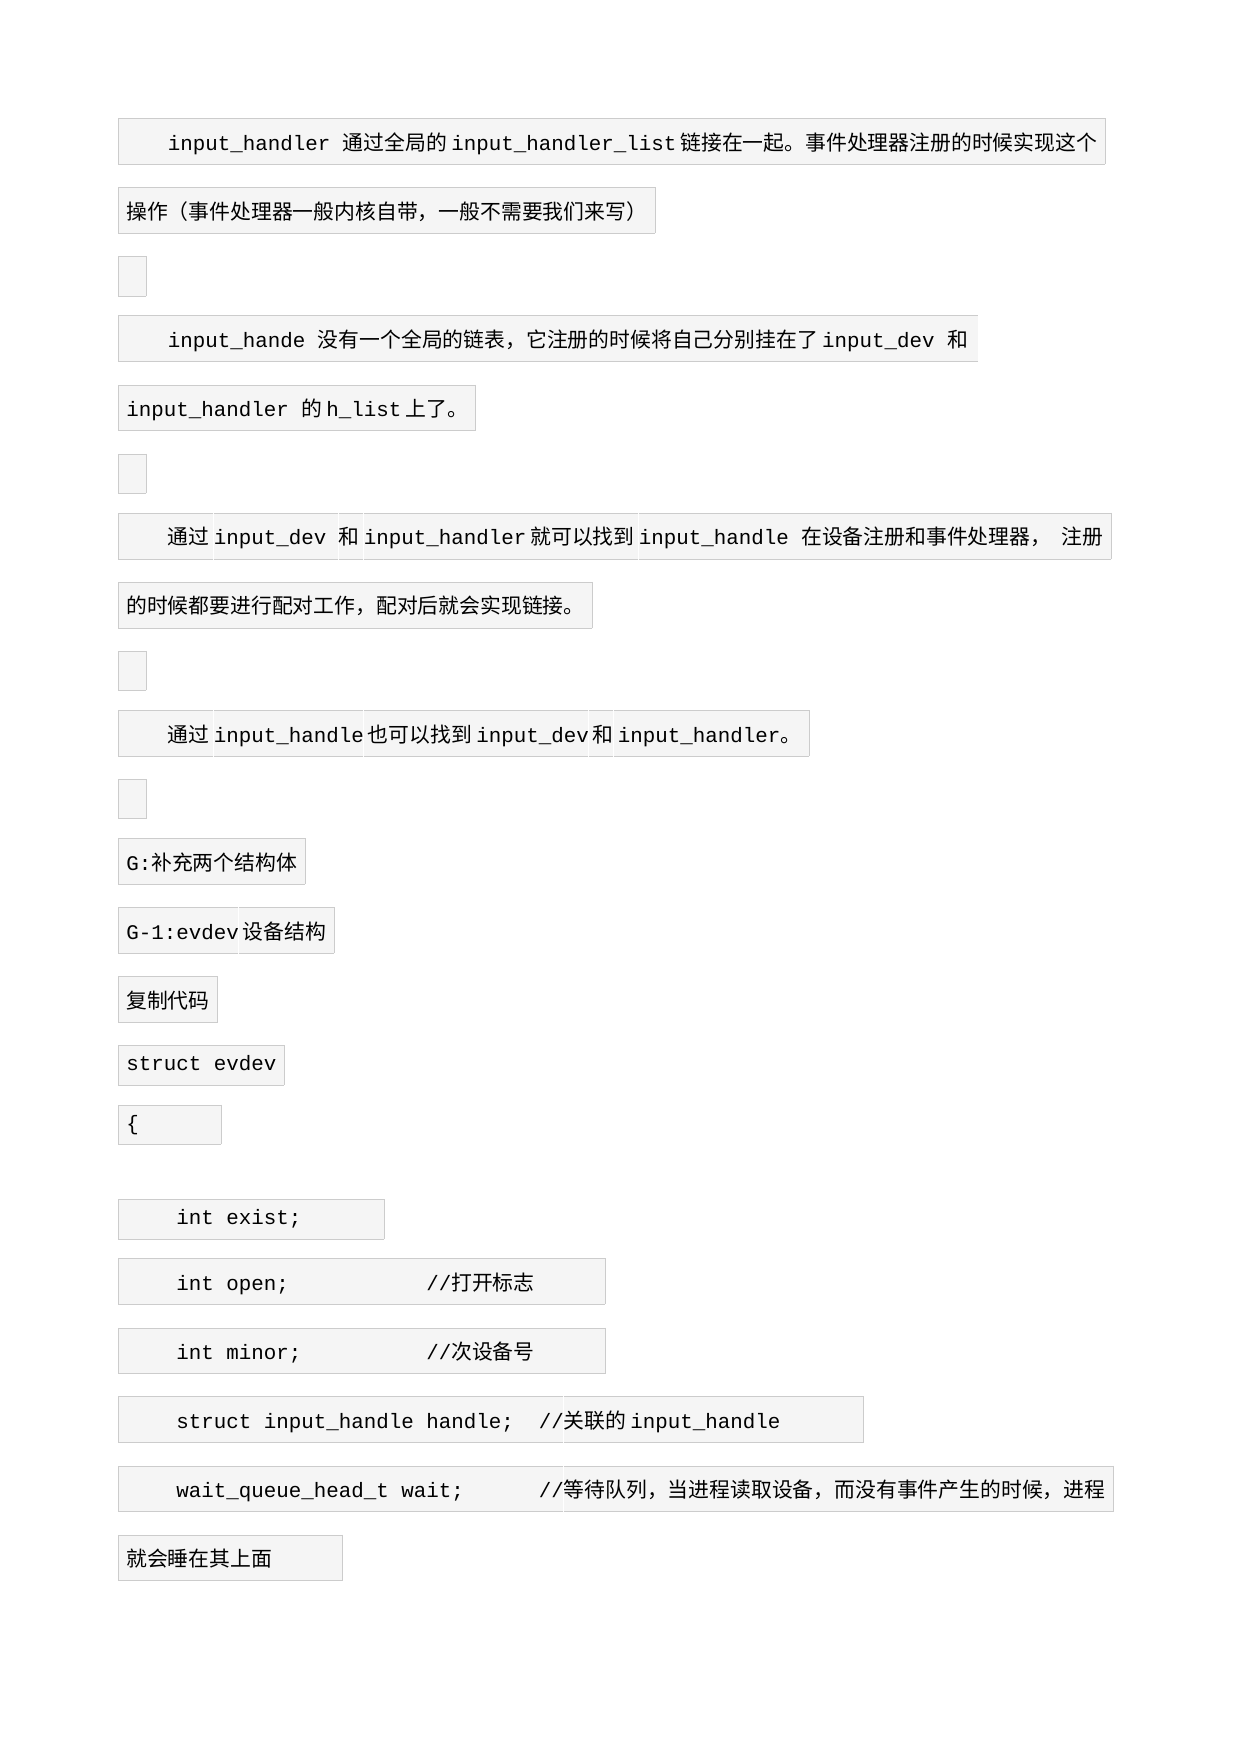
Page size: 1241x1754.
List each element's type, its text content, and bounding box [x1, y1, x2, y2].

text 复制代码 [119, 977, 217, 1022]
text [285, 1045, 1122, 1085]
text [606, 1327, 1122, 1373]
text input_handler 通过全局的input_handler_list链接在一起。事件处理器注册的时候实现这个操作（事件处理器一般内核自带，一般不需要我们来写） [118, 118, 1122, 233]
text wait_queue_head_t wait; //等待队列，当进程读取设备，而没有事件产生的时候，进程就会睡在其上面 [118, 1466, 1122, 1581]
text input_hande 没有一个全局的链表，它注册的时候将自己分别挂在了input_dev 和 input_handler 的h_list上了。 [118, 315, 1122, 431]
text G-1:evdev设备结构 [119, 908, 334, 953]
text 通过input_dev 和input_handler就可以找到input_handle 在设备注册和事件处理器， 注册的时候都要进行配对工作，配对后就会实现链接。 [118, 513, 1122, 628]
text [222, 1104, 1122, 1144]
text [218, 976, 1122, 1022]
text int open; //打开标志 [119, 1259, 605, 1304]
text struct evdev [119, 1046, 284, 1085]
text int minor; //次设备号 [119, 1329, 605, 1373]
text [385, 1199, 1122, 1239]
text int exist; [119, 1200, 384, 1239]
text G:补充两个结构体 [119, 839, 305, 884]
text [606, 1258, 1122, 1304]
text { [119, 1106, 221, 1144]
text struct input_handle handle; //关联的input_handle [119, 1397, 863, 1442]
text 通过input_handle也可以找到input_dev和input_handler。 [119, 711, 809, 756]
text [810, 710, 1122, 756]
text [864, 1396, 1122, 1442]
text [306, 838, 1122, 884]
text [335, 907, 1122, 953]
